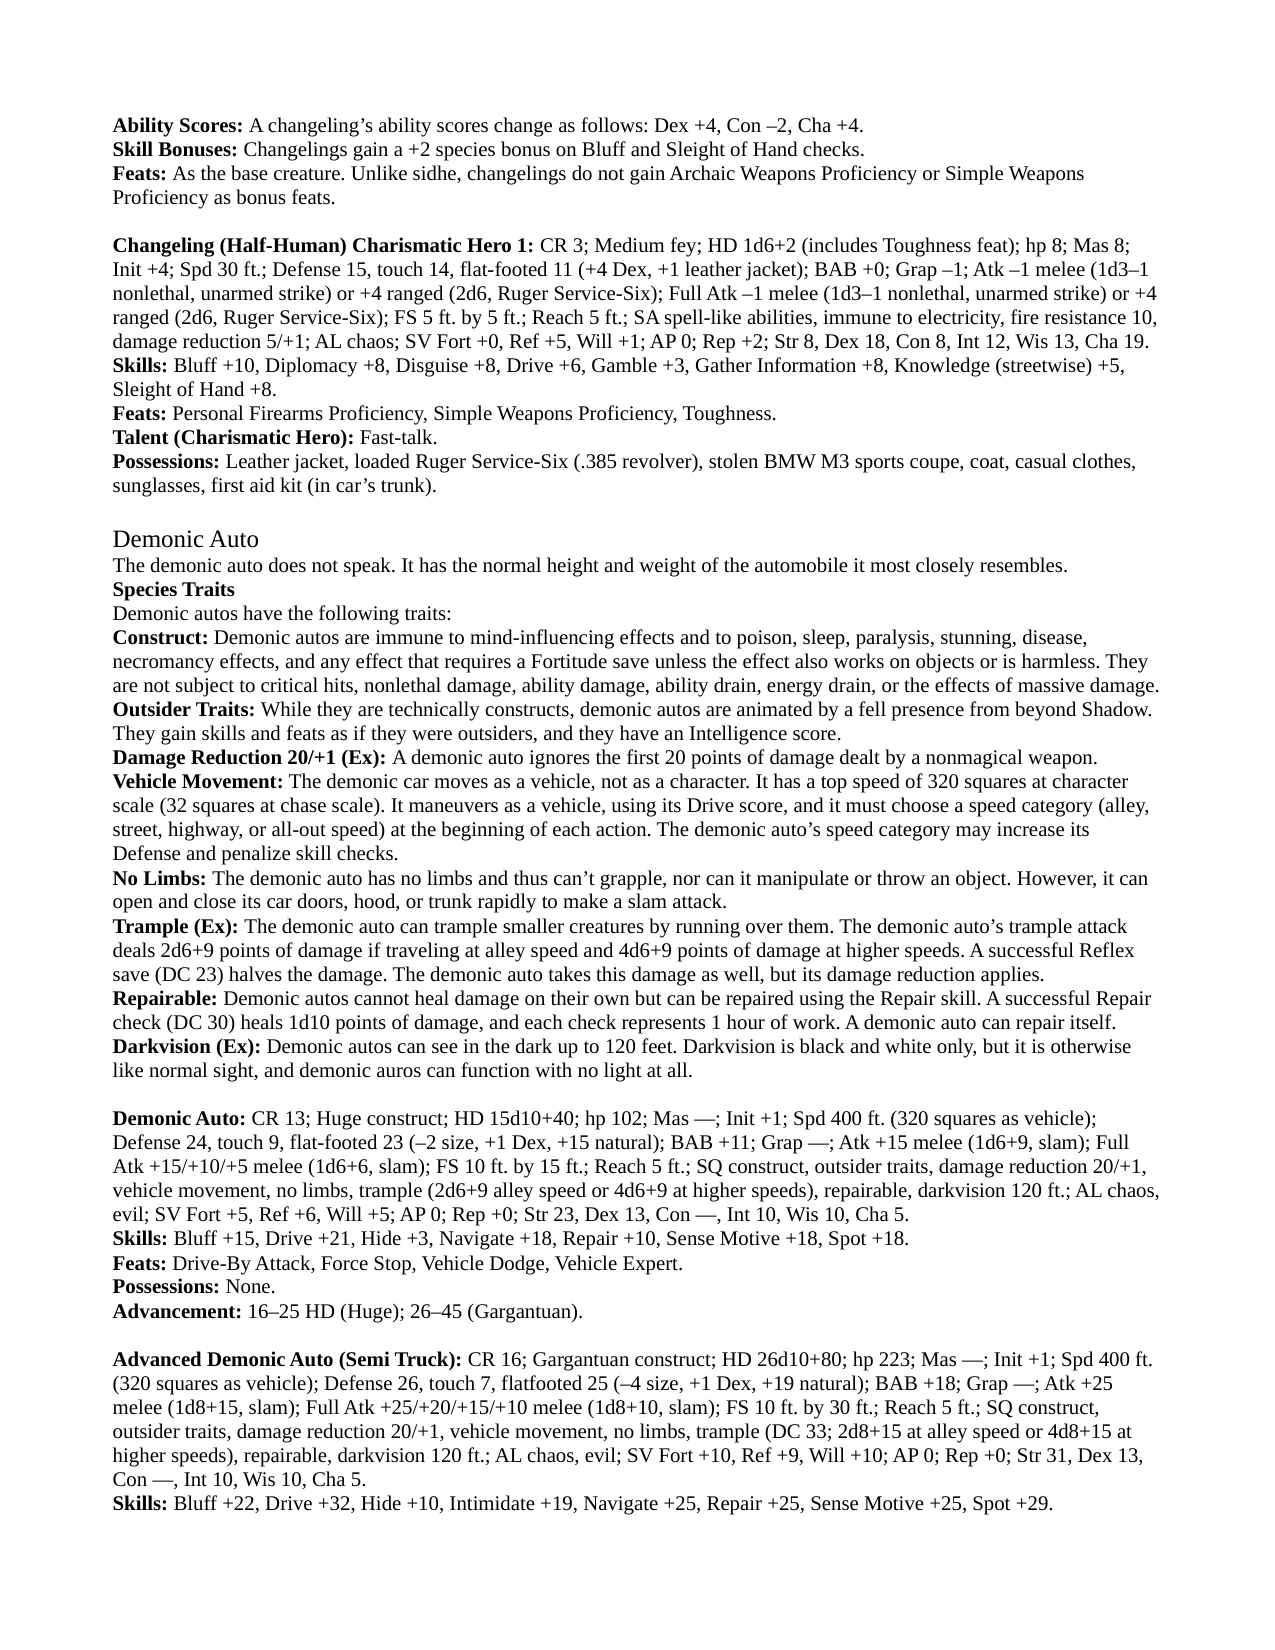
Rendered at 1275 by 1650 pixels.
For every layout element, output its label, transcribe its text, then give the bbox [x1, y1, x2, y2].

text Advanced Demonic Auto (Semi Truck): CR 16; Gargantuan construct; HD 26d10+80; hp 223; Mas —; Init +1; Spd 400 ft. (320 squares as vehicle); Defense 26, touch 7, flatfooted 25 (–4 size, +1 Dex, +19 natural); BAB +18; Grap —; Atk +25 melee (1d8+15, slam); Full Atk +25/+20/+15/+10 melee (1d8+10, slam); FS 10 ft. by 30 ft.; Reach 5 ft.; SQ construct, outsider traits, damage reduction 20/+1, vehicle movement, no limbs, trample (DC 33; 2d8+15 at alley speed or 4d8+15 at higher speeds), repairable, darkvision 120 ft.; AL chaos, evil; SV Fort +10, Ref +9, Will +10; AP 0; Rep +0; Str 31, Dex 13, Con —, Int 10, Wis 10, Cha 5. [112, 1347, 1162, 1491]
text Skill Bonuses: Changelings gain a +2 species bonus on Bluff and Sleight of Hand checks. [112, 137, 1162, 161]
text Species Traits [112, 577, 1162, 601]
text Skills: Bluff +10, Diplomacy +8, Disguise +8, Drive +6, Gamble +3, Gather Information +8, Knowledge (streetwise) +5, Sleight of Hand +8. [112, 353, 1162, 401]
text Trample (Ex): The demonic auto can trample smaller creatures by running over them. The demonic auto’s trample attack deals 2d6+9 points of damage if traveling at alley speed and 4d6+9 points of damage at higher speeds. A successful Reflex save (DC 23) halves the damage. The demonic auto takes this damage as well, but its damage reduction applies. [112, 913, 1162, 986]
text Skills: Bluff +22, Drive +32, Hide +10, Intimidate +19, Navigate +25, Repair +25, Sense Motive +25, Spot +29. [112, 1491, 1162, 1515]
text Advancement: 16–25 HD (Huge); 26–45 (Gargantuan). [112, 1298, 1162, 1323]
text Vehicle Movement: The demonic car moves as a vehicle, not as a character. It has a top speed of 320 squares at character scale (32 squares at chase scale). It maneuvers as a vehicle, using its Drive score, and it must choose a speed category (alley, street, highway, or all-out speed) at the beginning of each action. The demonic auto’s speed category may increase its Defense and penalize skill checks. [112, 769, 1162, 865]
text Feats: Drive-By Attack, Force Stop, Vehicle Dodge, Vehicle Expert. [112, 1250, 1162, 1274]
text Skills: Bluff +15, Drive +21, Hide +3, Navigate +18, Repair +10, Sense Motive +18, Spot +18. [112, 1226, 1162, 1250]
text Outsider Traits: While they are technically constructs, demonic autos are animated by a fell presence from beyond Shadow. They gain skills and feats as if they were outsiders, and they have an Intelligence score. [112, 697, 1162, 745]
text Demonic autos have the following traits: [112, 601, 1162, 625]
text Demonic Auto: CR 13; Huge construct; HD 15d10+40; hp 102; Mas —; Init +1; Spd 400 ft. (320 squares as vehicle); Defense 24, touch 9, flat-footed 23 (–2 size, +1 Dex, +15 natural); BAB +11; Grap —; Atk +15 melee (1d6+9, slam); Full Atk +15/+10/+5 melee (1d6+6, slam); FS 10 ft. by 15 ft.; Reach 5 ft.; SQ construct, outsider traits, damage reduction 20/+1, vehicle movement, no limbs, trample (2d6+9 alley speed or 4d6+9 at higher speeds), repairable, darkvision 120 ft.; AL chaos, evil; SV Fort +5, Ref +6, Will +5; AP 0; Rep +0; Str 23, Dex 13, Con —, Int 10, Wis 10, Cha 5. [112, 1106, 1162, 1226]
text Feats: As the base creature. Unlike sidhe, changelings do not gain Archaic Weapons Proficiency or Simple Weapons Proficiency as bonus feats. [112, 161, 1162, 209]
text Possessions: None. [112, 1274, 1162, 1298]
text Talent (Charismatic Hero): Fast-talk. [112, 425, 1162, 449]
text Repairable: Demonic autos cannot heal damage on their own but can be repaired using the Repair skill. A successful Repair check (DC 30) heals 1d10 points of damage, and each check represents 1 hour of work. A demonic auto can repair itself. [112, 986, 1162, 1034]
text Darkvision (Ex): Demonic autos can see in the dark up to 120 feet. Darkvision is black and white only, but it is otherwise like normal sight, and demonic auros can function with no light at all. [112, 1034, 1162, 1082]
text Ability Scores: A changeling’s ability scores change as follows: Dex +4, Con –2, Cha +4. [112, 112, 1162, 137]
text Demonic Auto [112, 524, 1162, 553]
text Feats: Personal Firearms Proficiency, Simple Weapons Proficiency, Toughness. [112, 401, 1162, 425]
text Possessions: Leather jacket, loaded Ruger Service-Six (.385 revolver), stolen BMW M3 sports coupe, coat, casual clothes, sunglasses, first aid kit (in car’s trunk). [112, 449, 1162, 497]
text Construct: Demonic autos are immune to mind-influencing effects and to poison, sleep, paralysis, stunning, disease, necromancy effects, and any effect that requires a Fortitude save unless the effect also works on objects or is harmless. They are not subject to critical hits, nonlethal damage, ability damage, ability drain, energy drain, or the effects of massive damage. [112, 625, 1162, 697]
text The demonic auto does not speak. It has the normal height and weight of the automobile it most closely resembles. [112, 553, 1162, 577]
text No Limbs: The demonic auto has no limbs and thus can’t grapple, nor can it manipulate or throw an object. However, it can open and close its car doors, hood, or trunk rapidly to make a slam attack. [112, 865, 1162, 913]
text Damage Reduction 20/+1 (Ex): A demonic auto ignores the first 20 points of damage dealt by a nonmagical weapon. [112, 745, 1162, 769]
text Changeling (Half-Human) Charismatic Hero 1: CR 3; Medium fey; HD 1d6+2 (includes Toughness feat); hp 8; Mas 8; Init +4; Spd 30 ft.; Defense 15, touch 14, flat-footed 11 (+4 Dex, +1 leather jacket); BAB +0; Grap –1; Atk –1 melee (1d3–1 nonlethal, unarmed strike) or +4 ranged (2d6, Ruger Service-Six); Full Atk –1 melee (1d3–1 nonlethal, unarmed strike) or +4 ranged (2d6, Ruger Service-Six); FS 5 ft. by 5 ft.; Reach 5 ft.; SA spell-like abilities, immune to electricity, fire resistance 10, damage reduction 5/+1; AL chaos; SV Fort +0, Ref +5, Will +1; AP 0; Rep +2; Str 8, Dex 18, Con 8, Int 12, Wis 13, Cha 19. [112, 233, 1162, 353]
